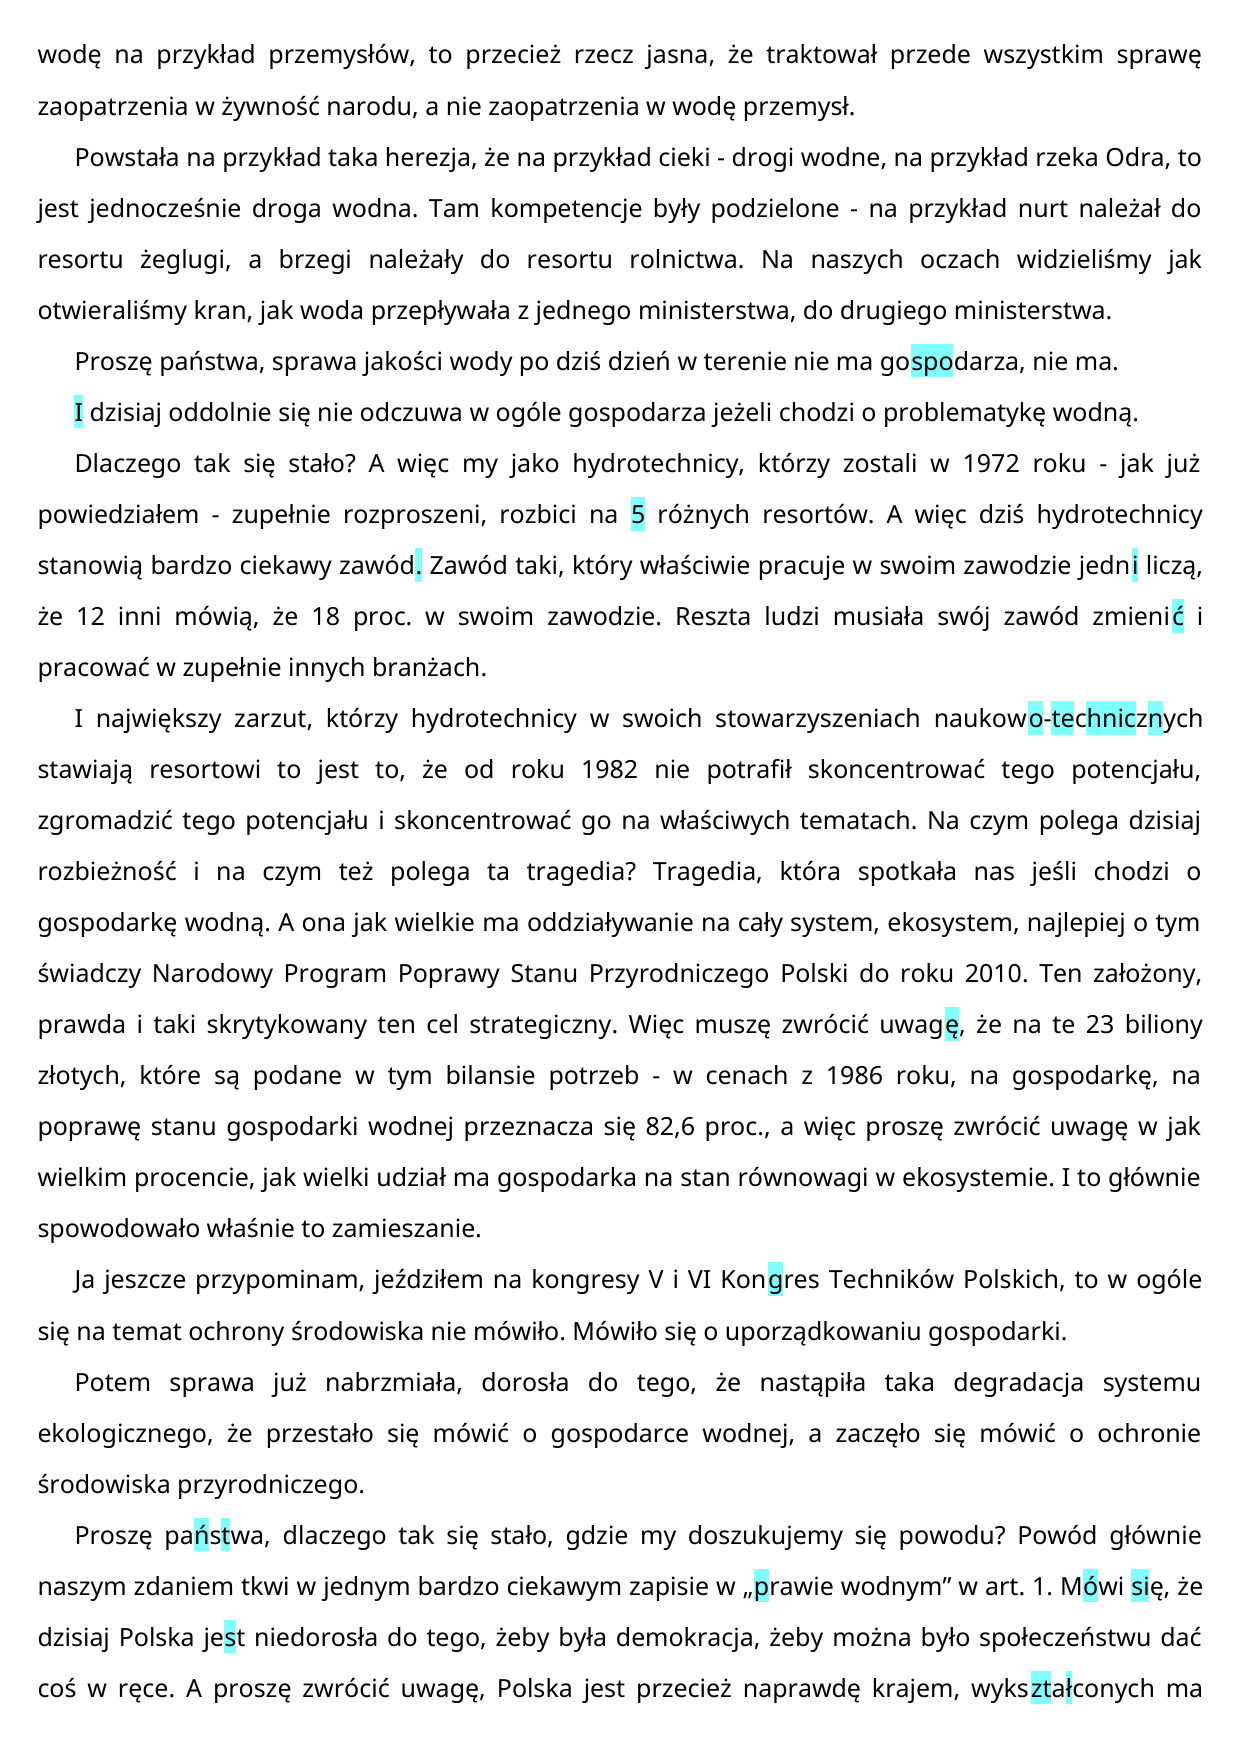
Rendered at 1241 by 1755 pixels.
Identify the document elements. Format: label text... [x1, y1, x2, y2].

text Proszę państwa, sprawa jakości wody po dziś dzień w terenie nie ma gospodarza, nie ma. [37, 343, 1203, 377]
text Powstała na przykład taka herezja, że na przykład cieki - drogi wodne, na przykład rzeka Odra, to jest jednocześnie droga wodna. Tam kompetencje były podzielone - na przykład nurt należał do resortu żeglugi, a brzegi należały do resortu rolnictwa. Na naszych oczach widzieliśmy jak otwieraliśmy kran, jak woda przepływała z jednego ministerstwa, do drugiego ministerstwa. [37, 139, 1203, 326]
text Dlaczego tak się stało? A więc my jako hydrotechnicy, którzy zostali w 1972 roku - jak już powiedziałem - zupełnie rozproszeni, rozbici na 5 różnych resortów. A więc dziś hydrotechnicy stanowią bardzo ciekawy zawód. Zawód taki, który właściwie pracuje w swoim zawodzie jedni liczą, że 12 inni mówią, że 18 proc. w swoim zawodzie. Reszta ludzi musiała swój zawód zmienić i pracować w zupełnie innych branżach. [37, 446, 1203, 684]
text I największy zarzut, którzy hydrotechnicy w swoich stowarzyszeniach naukowo-technicznych stawiają resortowi to jest to, że od roku 1982 nie potrafił skoncentrować tego potencjału, zgromadzić tego potencjału i skoncentrować go na właściwych tematach. Na czym polega dzisiaj rozbieżność i na czym też polega ta tragedia? Tragedia, która spotkała nas jeśli chodzi o gospodarkę wodną. A ona jak wielkie ma oddziaływanie na cały system, ekosystem, najlepiej o tym świadczy Narodowy Program Poprawy Stanu Przyrodniczego Polski do roku 2010. Ten założony, prawda i taki skrytykowany ten cel strategiczny. Więc muszę zwrócić uwagę, że na te 23 biliony złotych, które są podane w tym bilansie potrzeb - w cenach z 1986 roku, na gospodarkę, na poprawę stanu gospodarki wodnej przeznacza się 82,6 proc., a więc proszę zwrócić uwagę w jak wielkim procencie, jak wielki udział ma gospodarka na stan równowagi w ekosystemie. I to głównie spowodowało właśnie to zamieszanie. [37, 701, 1203, 1245]
text Potem sprawa już nabrzmiała, dorosła do tego, że nastąpiła taka degradacja systemu ekologicznego, że przestało się mówić o gospodarce wodnej, a zaczęło się mówić o ochronie środowiska przyrodniczego. [37, 1364, 1203, 1500]
text Ja jeszcze przypominam, jeździłem na kongresy V i VI Kongres Techników Polskich, to w ogóle się na temat ochrony środowiska nie mówiło. Mówiło się o uporządkowaniu gospodarki. [37, 1262, 1203, 1347]
text I dzisiaj oddolnie się nie odczuwa w ogóle gospodarza jeżeli chodzi o problematykę wodną. [37, 394, 1203, 428]
text wodę na przykład przemysłów, to przecież rzecz jasna, że traktował przede wszystkim sprawę zaopatrzenia w żywność narodu, a nie zaopatrzenia w wodę przemysł. [37, 37, 1203, 122]
text Proszę państwa, dlaczego tak się stało, gdzie my doszukujemy się powodu? Powód głównie naszym zdaniem tkwi w jednym bardzo ciekawym zapisie w „prawie wodnym” w art. 1. Mówi się, że dzisiaj Polska jest niedorosła do tego, żeby była demokracja, żeby można było społeczeństwu dać coś w ręce. A proszę zwrócić uwagę, Polska jest przecież naprawdę krajem, wykształconych ma [37, 1517, 1203, 1704]
